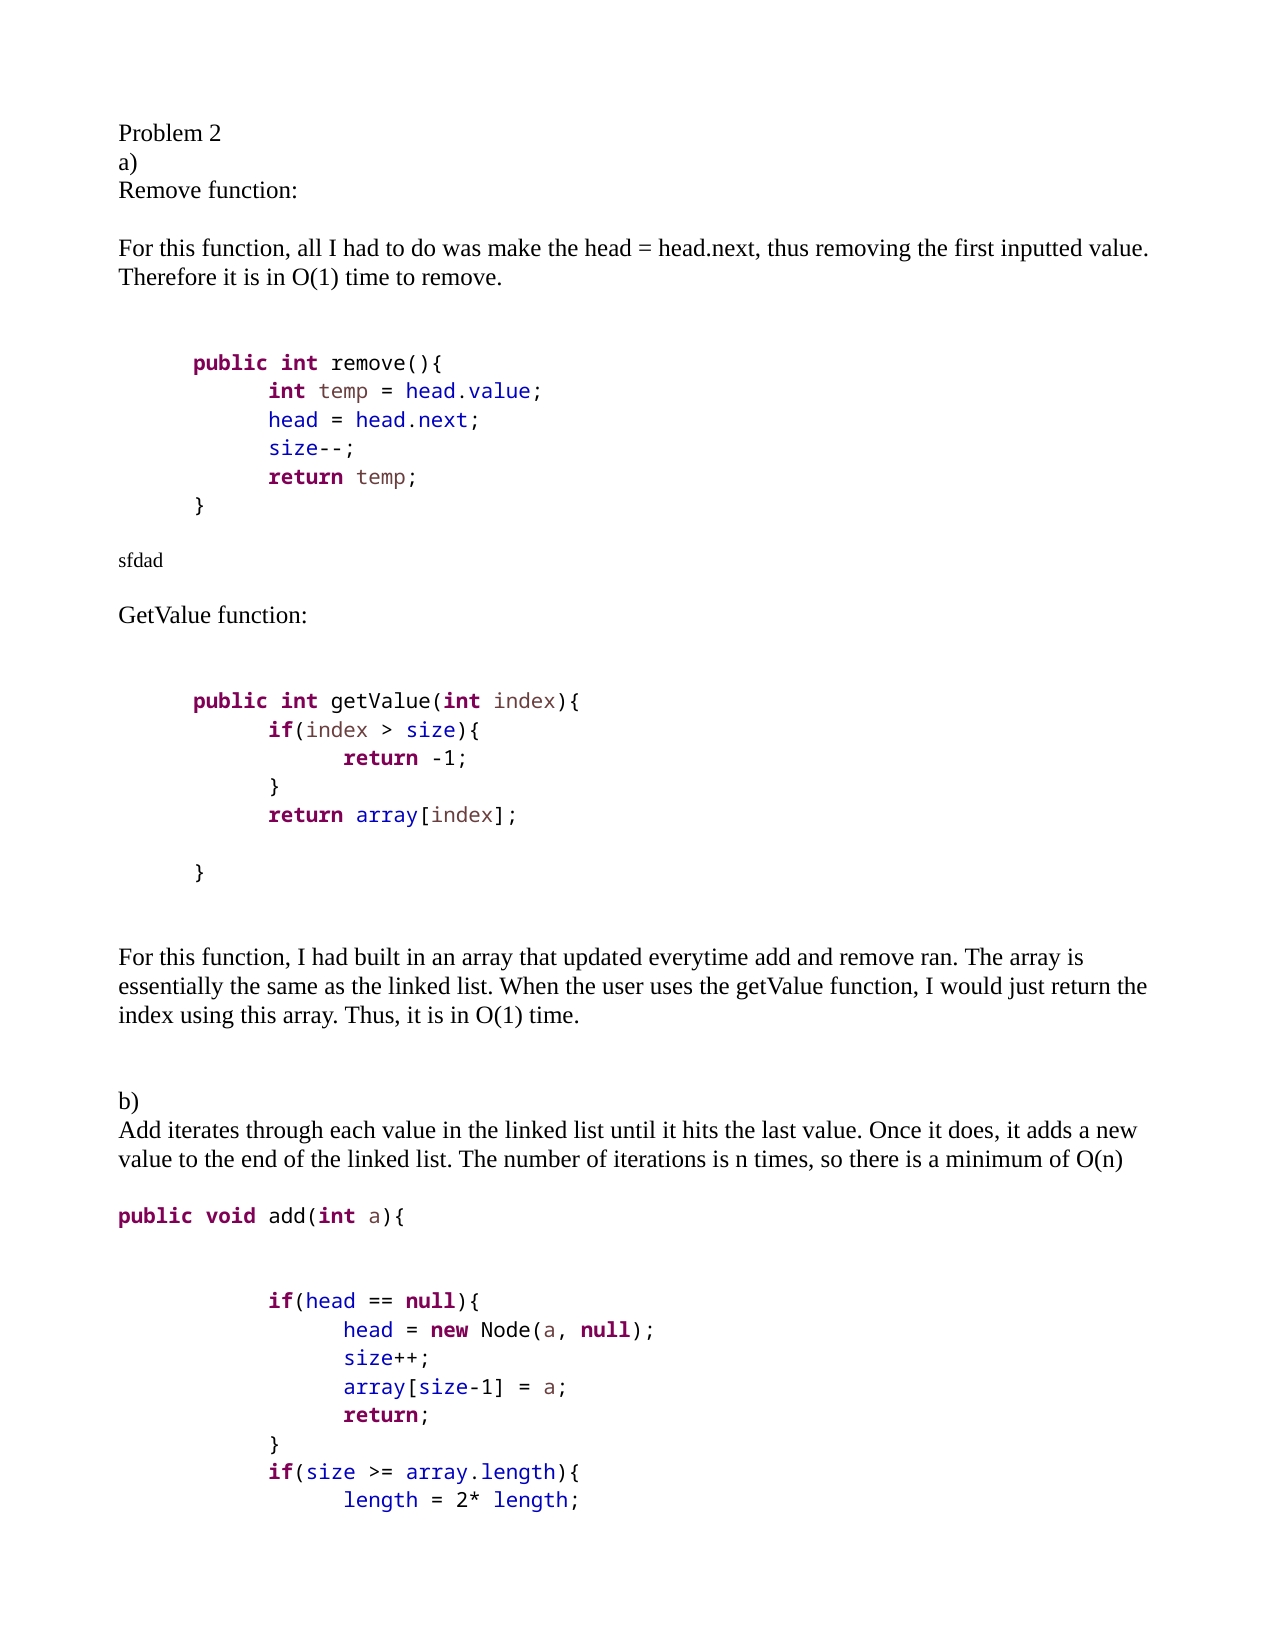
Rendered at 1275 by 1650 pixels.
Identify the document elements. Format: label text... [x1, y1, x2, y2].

text Problem 2 [118, 118, 1157, 147]
text int temp = head.value; [118, 377, 1157, 405]
text public void add(int a){ [118, 1201, 1157, 1230]
text array[size-1] = a; [118, 1372, 1157, 1400]
text head = new Node(a, null); [118, 1315, 1157, 1343]
text return -1; [118, 743, 1157, 772]
text } [118, 490, 1157, 519]
text } [118, 1429, 1157, 1457]
text a) [118, 147, 1157, 176]
text size--; [118, 433, 1157, 462]
text Add iterates through each value in the linked list until it hits the last value. Once it does, it adds a new value to the end of the linked list. The number of iterations is n times, so there is a minimum of O(n) [118, 1115, 1157, 1172]
text Remove function: [118, 176, 1157, 204]
text size++; [118, 1343, 1157, 1372]
text } [118, 772, 1157, 800]
text if(size >= array.length){ [118, 1457, 1157, 1486]
text if(head == null){ [118, 1287, 1157, 1315]
text public int remove(){ [118, 348, 1157, 377]
text GetValue function: [118, 600, 1157, 629]
text For this function, I had built in an array that updated everytime add and remove ran. The array is essentially the same as the linked list. When the user uses the getValue function, I would just return the index using this array. Thus, it is in O(1) time. [118, 942, 1157, 1029]
text length = 2* length; [118, 1486, 1157, 1514]
text return; [118, 1400, 1157, 1429]
text return temp; [118, 462, 1157, 490]
text public int getValue(int index){ [118, 686, 1157, 715]
text head = head.next; [118, 405, 1157, 433]
text b) [118, 1086, 1157, 1115]
text } [118, 857, 1157, 885]
text return array[index]; [118, 800, 1157, 828]
text sfdad [118, 547, 1157, 572]
text For this function, all I had to do was make the head = head.next, thus removing the first inputted value. Therefore it is in O(1) time to remove. [118, 233, 1157, 291]
text if(index > size){ [118, 715, 1157, 743]
